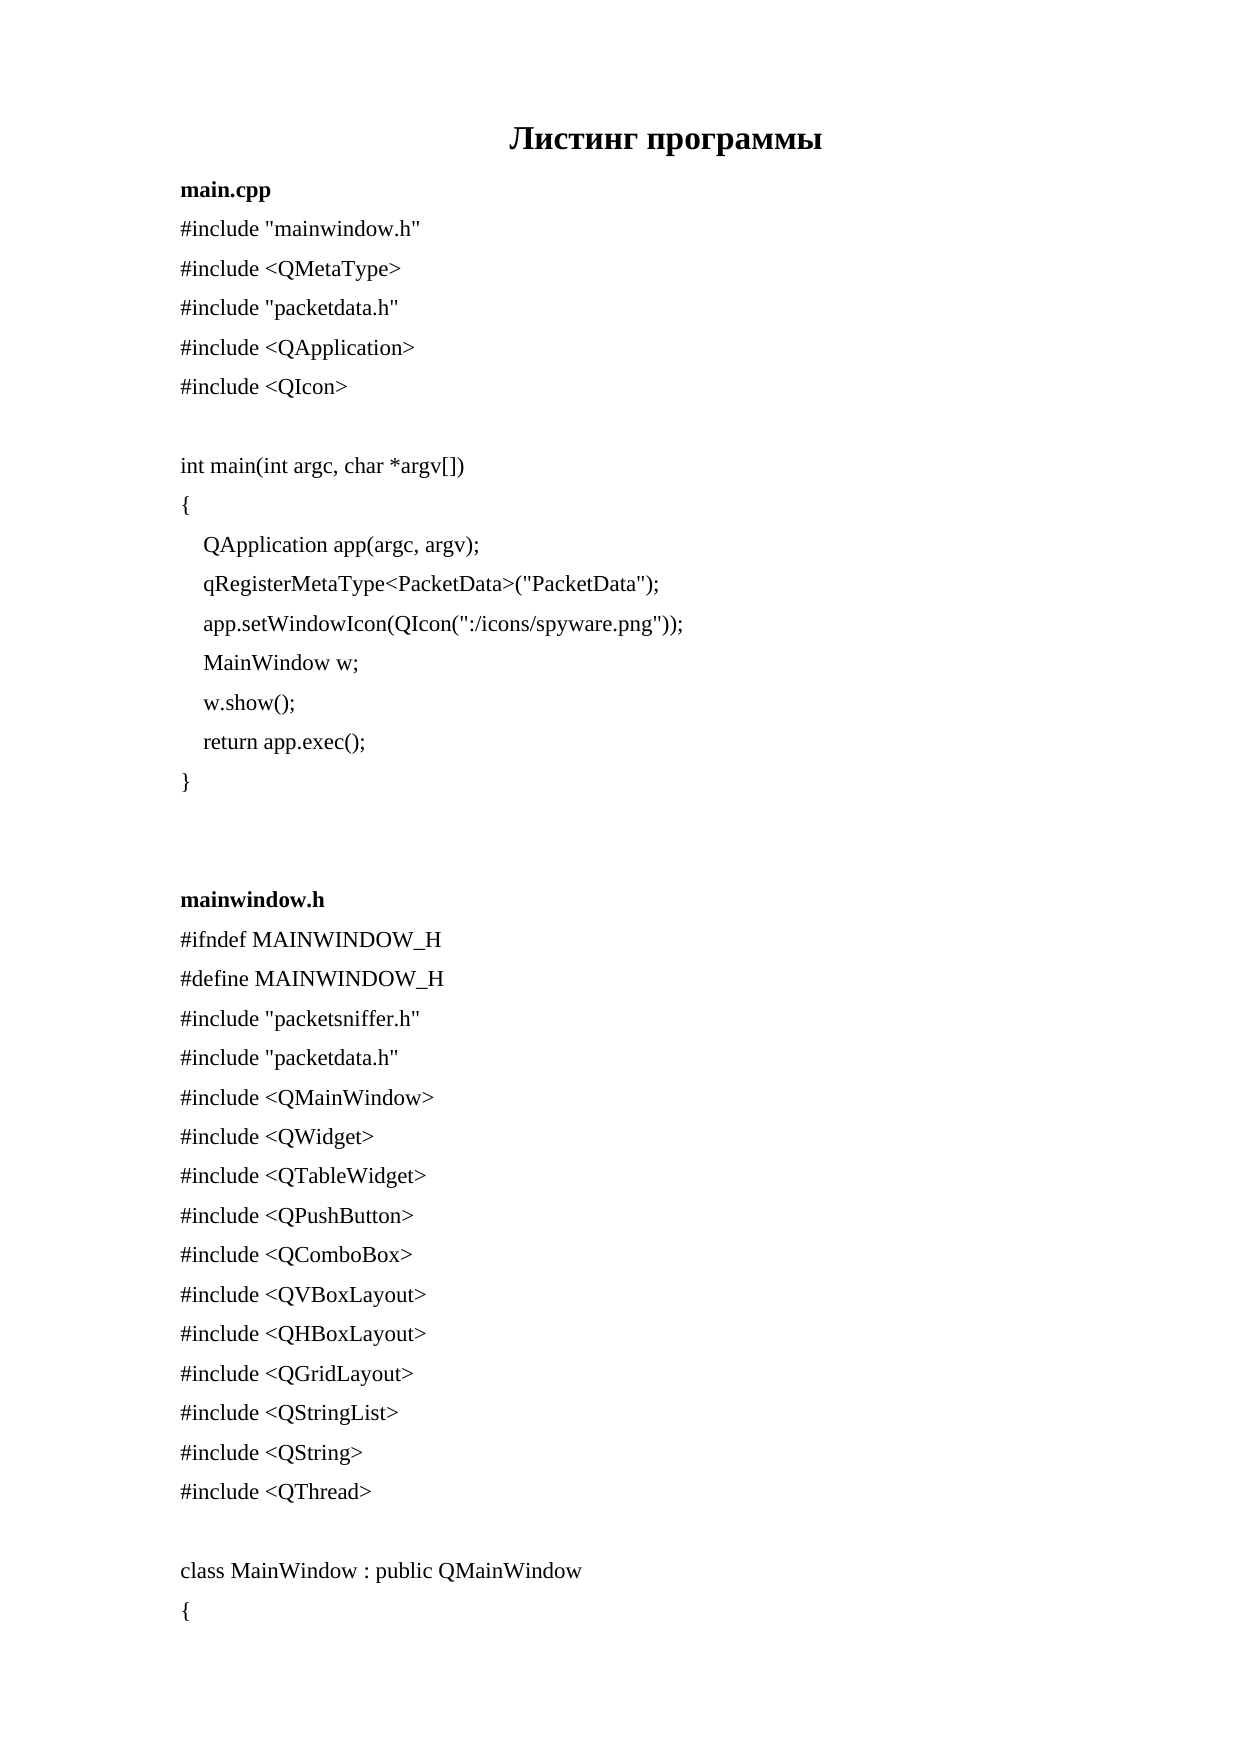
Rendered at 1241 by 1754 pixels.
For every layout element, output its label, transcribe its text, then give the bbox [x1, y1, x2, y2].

text MainWindow w; [180, 649, 1152, 676]
text #ifndef MAINWINDOW_H [180, 926, 1152, 952]
text #include <QIcon> [180, 373, 1152, 399]
text #include <QStringList> [180, 1399, 1152, 1426]
text #include <QString> [180, 1439, 1152, 1465]
text #include "packetdata.h" [180, 294, 1152, 320]
text #include <QGridLayout> [180, 1360, 1152, 1386]
text app.setWindowIcon(QIcon(":/icons/spyware.png")); [180, 610, 1152, 636]
text w.show(); [180, 689, 1152, 715]
text { [180, 1597, 1152, 1623]
text QApplication app(argc, argv); [180, 531, 1152, 557]
text qRegisterMetaType<PacketData>("PacketData"); [180, 570, 1152, 597]
text #include <QVBoxLayout> [180, 1281, 1152, 1307]
text #include <QThread> [180, 1478, 1152, 1505]
text #include <QApplication> [180, 333, 1152, 360]
text #include <QWidget> [180, 1123, 1152, 1149]
text #include <QMainWindow> [180, 1084, 1152, 1110]
text Листинг программы [180, 118, 1152, 156]
text #include <QPushButton> [180, 1202, 1152, 1228]
text #include <QComboBox> [180, 1242, 1152, 1268]
text int main(int argc, char *argv[]) [180, 452, 1152, 478]
text #include "mainwindow.h" [180, 215, 1152, 241]
text #include <QHBoxLayout> [180, 1321, 1152, 1347]
text class MainWindow : public QMainWindow [180, 1557, 1152, 1584]
text mainwindow.h [180, 886, 1152, 913]
text main.cpp [180, 176, 1152, 202]
text } [180, 768, 1152, 794]
text { [180, 491, 1152, 518]
text return app.exec(); [180, 728, 1152, 755]
text #include "packetdata.h" [180, 1044, 1152, 1071]
text #define MAINWINDOW_H [180, 965, 1152, 992]
text #include <QTableWidget> [180, 1163, 1152, 1189]
text #include <QMetaType> [180, 254, 1152, 281]
text #include "packetsniffer.h" [180, 1005, 1152, 1031]
